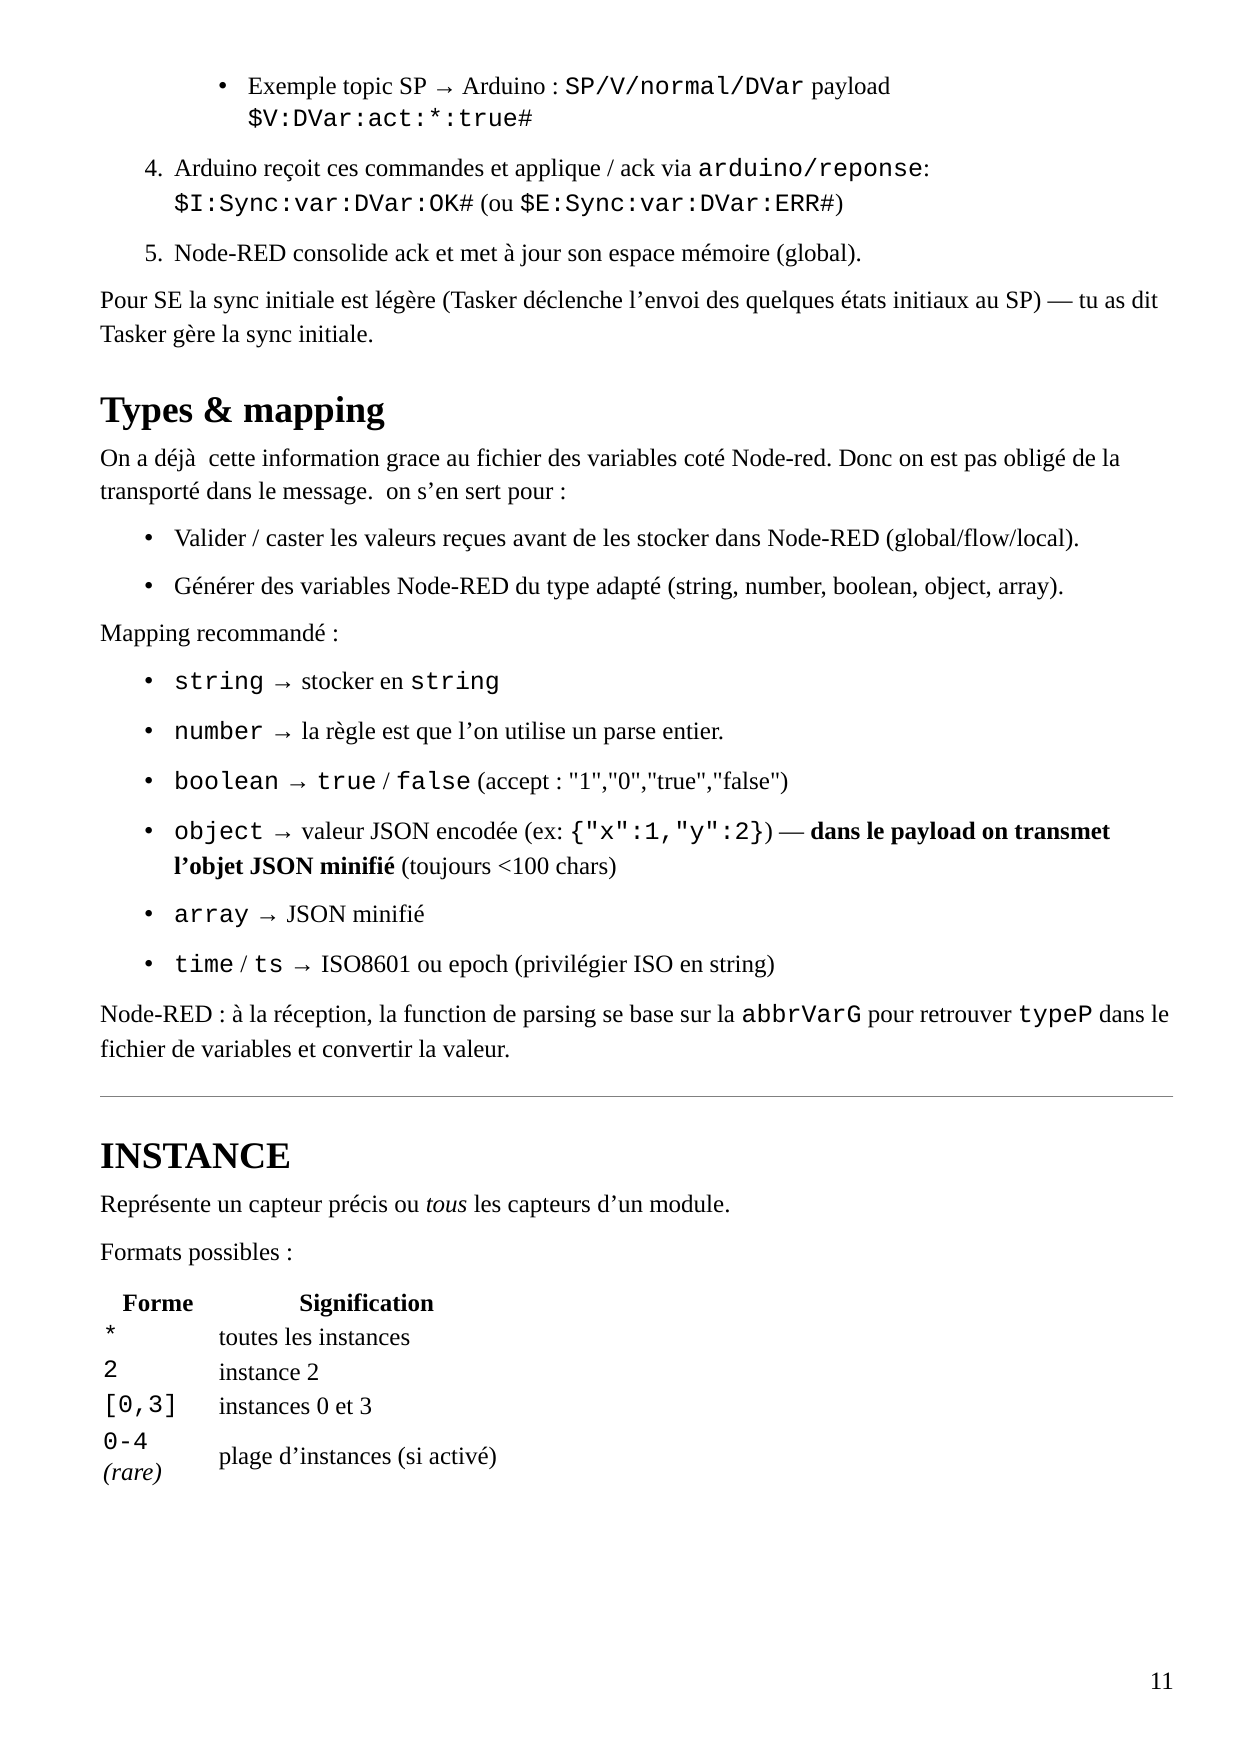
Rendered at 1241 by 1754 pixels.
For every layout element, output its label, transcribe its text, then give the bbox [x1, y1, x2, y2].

text Pour SE la sync initiale est légère (Tasker déclenche l’envoi des quelques états initiaux au SP) — tu as dit Tasker gère la sync initiale. [100, 286, 1173, 347]
list array → JSON minifié [144, 899, 1173, 930]
list number → la règle est que l’on utilise un parse entier. [144, 716, 1173, 747]
list Arduino reçoit ces commandes et applique / ack via arduino/reponse: $I:Sync:var:DVar:OK# (ou $E:Sync:var:DVar:ERR#) [144, 153, 1173, 219]
list Node-RED consolide ack et met à jour son espace mémoire (global). [144, 238, 1173, 267]
text On a déjà cette information grace au fichier des variables coté Node-red. Donc on est pas obligé de la transporté dans le message. on s’en sert pour : [100, 443, 1173, 504]
list Valider / caster les valeurs reçues avant de les stocker dans Node-RED (global/flow/local). [144, 523, 1173, 552]
text Représente un capteur précis ou tous les capteurs d’un module. [100, 1189, 1173, 1218]
text Formats possibles : [100, 1237, 1173, 1266]
text Mapping recommandé : [100, 618, 1173, 647]
list Exemple topic SP → Arduino : SP/V/normal/DVar payload $V:DVar:act:*:true# [218, 71, 1173, 134]
table_cell instances 0 et 3 [216, 1389, 517, 1423]
list Générer des variables Node-RED du type adapté (string, number, boolean, object, array). [144, 571, 1173, 600]
table_cell * [100, 1319, 216, 1354]
subtitle Types & mapping [100, 387, 1173, 430]
table_cell 0-4 (rare) [100, 1423, 216, 1488]
table_cell [0,3] [100, 1389, 216, 1423]
list object → valeur JSON encodée (ex: {"x":1,"y":2}) — dans le payload on transmet l’objet JSON minifié (toujours <100 chars) [144, 816, 1173, 880]
list boolean → true / false (accept : "1","0","true","false") [144, 766, 1173, 797]
table_cell 2 [100, 1354, 216, 1388]
list time / ts → ISO8601 ou epoch (privilégier ISO en string) [144, 949, 1173, 980]
table_header Signification [216, 1285, 517, 1319]
table_cell instance 2 [216, 1354, 517, 1388]
table_cell plage d’instances (si activé) [216, 1423, 517, 1488]
table_cell toutes les instances [216, 1319, 517, 1354]
subtitle INSTANCE [100, 1134, 1173, 1177]
table_header Forme [100, 1285, 216, 1319]
list string → stocker en string [144, 666, 1173, 697]
text Node-RED : à la réception, la function de parsing se base sur la abbrVarG pour retrouver typeP dans le fichier de variables et convertir la valeur. [100, 999, 1173, 1063]
